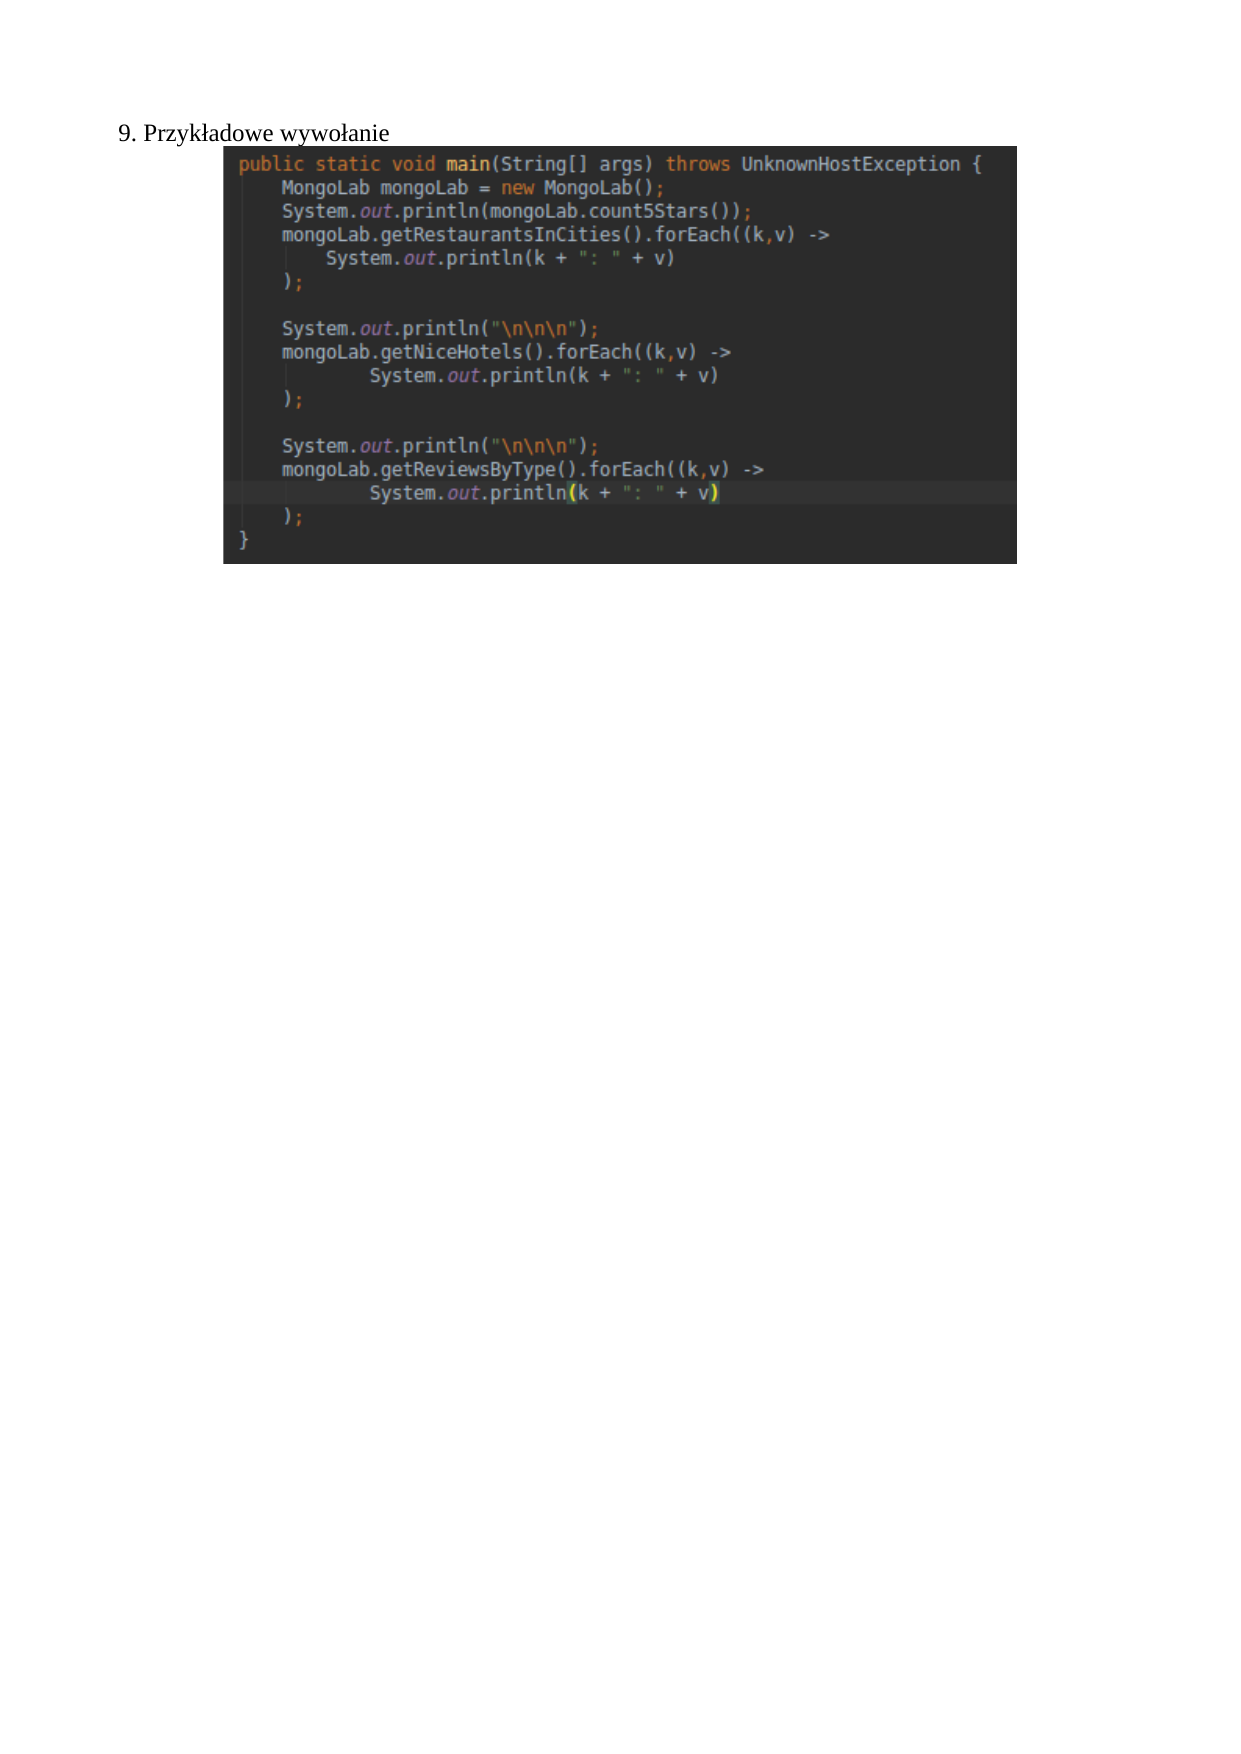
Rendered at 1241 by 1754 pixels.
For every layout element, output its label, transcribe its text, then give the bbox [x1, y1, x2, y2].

text 9. Przykładowe wywołanie [118, 118, 1122, 147]
picture [223, 146, 1017, 564]
